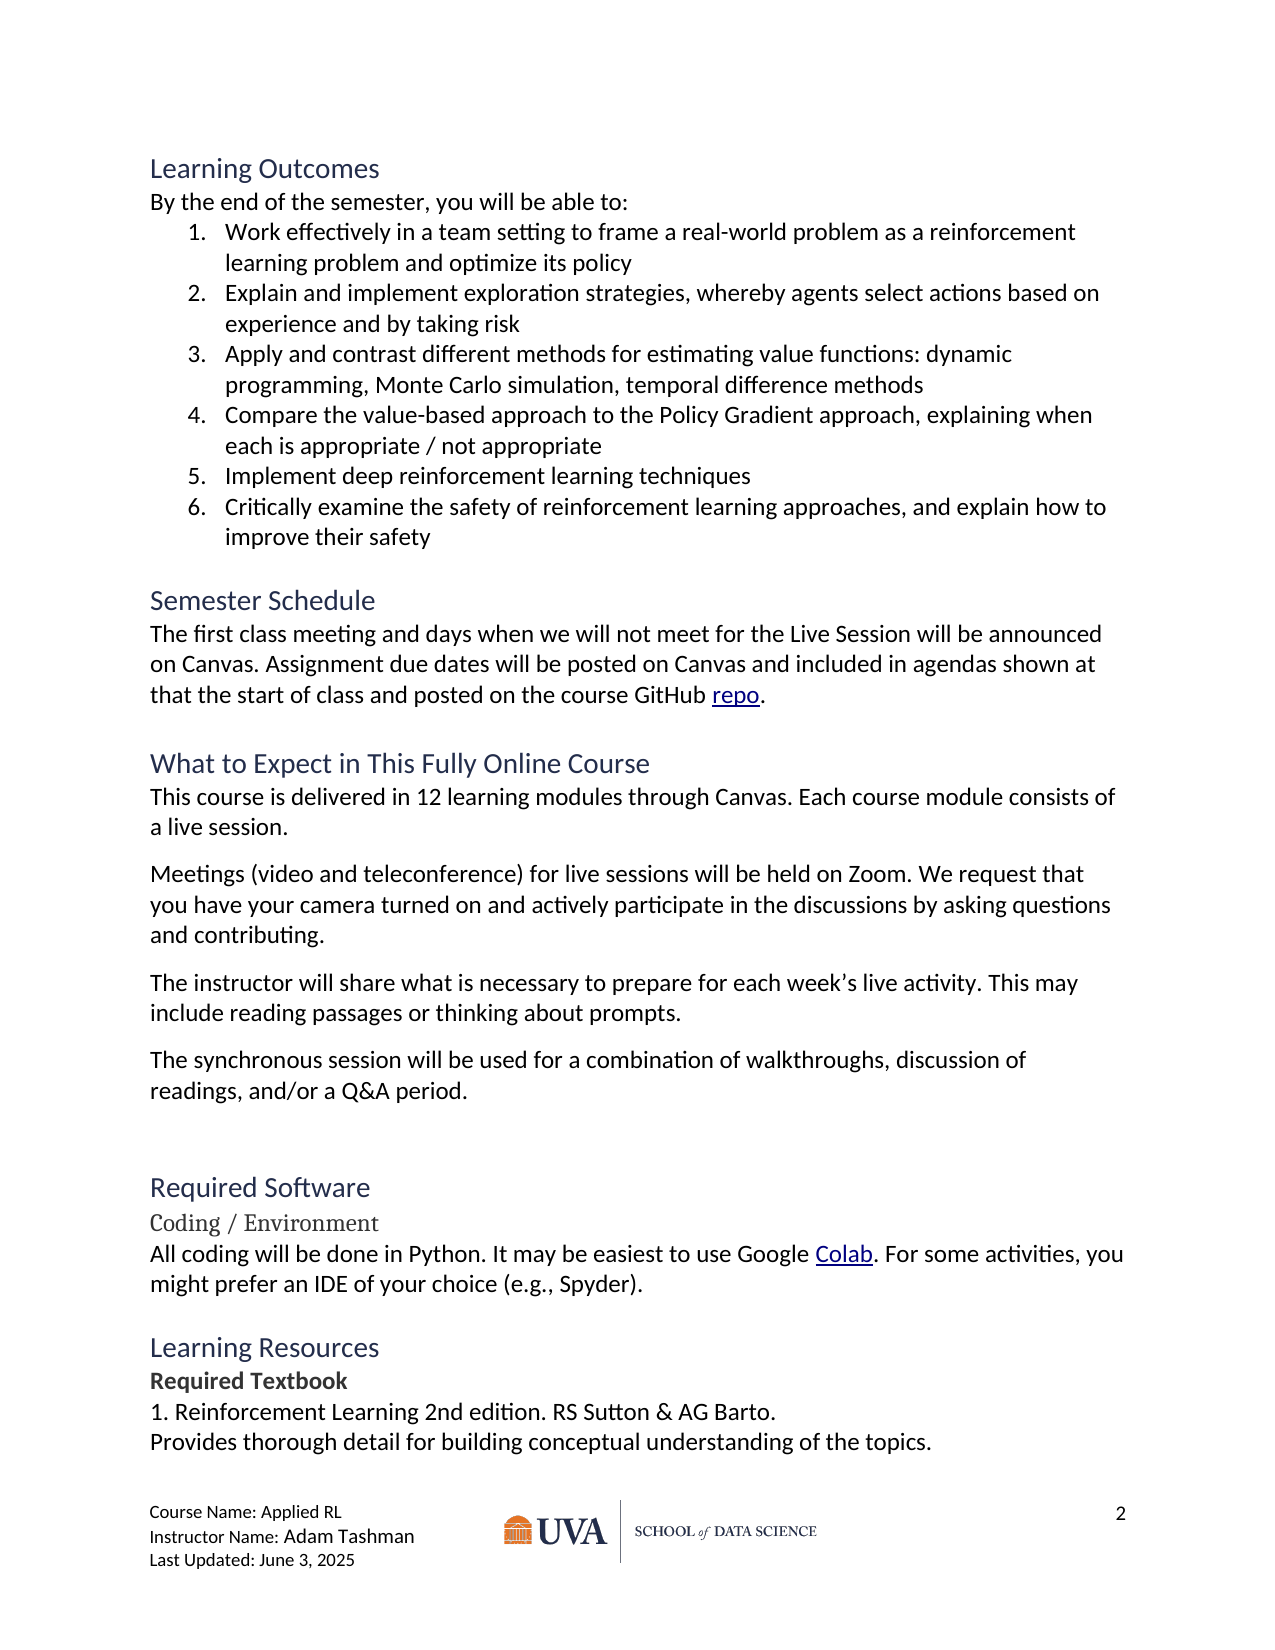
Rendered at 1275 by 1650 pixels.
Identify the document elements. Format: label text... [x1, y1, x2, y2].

text The instructor will share what is necessary to prepare for each week’s live activity. This may include reading passages or thinking about prompts. [150, 967, 1125, 1028]
subtitle Learning Outcomes [150, 150, 1125, 186]
list Implement deep reinforcement learning techniques [187, 460, 1125, 491]
list Explain and implement exploration strategies, whereby agents select actions based on experience and by taking risk [187, 277, 1125, 338]
text The first class meeting and days when we will not meet for the Live Session will be announced on Canvas. Assignment due dates will be posted on Canvas and included in agendas shown at that the start of class and posted on the course GitHub repo. [150, 618, 1125, 709]
text This course is delivered in 12 learning modules through Canvas. Each course module consists of a live session. [150, 781, 1125, 842]
list Compare the value-based approach to the Policy Gradient approach, explaining when each is appropriate / not appropriate [187, 399, 1125, 460]
subtitle Required Software [150, 1169, 1125, 1205]
list Critically examine the safety of reinforcement learning approaches, and explain how to improve their safety [187, 491, 1125, 552]
list Apply and contrast different methods for estimating value functions: dynamic programming, Monte Carlo simulation, temporal difference methods [187, 338, 1125, 399]
text What to Expect in This Fully Online Course [150, 745, 1125, 781]
text The synchronous session will be used for a combination of walkthroughs, discussion of readings, and/or a Q&A period. [150, 1044, 1125, 1106]
picture [504, 1500, 817, 1563]
subtitle Learning Resources [150, 1329, 1125, 1365]
list Work effectively in a team setting to frame a real-world problem as a reinforcement learning problem and optimize its policy [187, 216, 1125, 277]
text 1. Reinforcement Learning 2nd edition. RS Sutton & AG Barto. Provides thorough detail for building conceptual understanding of the topics. [150, 1396, 1125, 1457]
subtitle Coding / Environment [150, 1209, 1125, 1238]
subtitle Semester Schedule [150, 582, 1125, 618]
text Meetings (video and teleconference) for live sessions will be held on Zoom. We request that you have your camera turned on and actively participate in the discussions by asking questions and contributing. [150, 858, 1125, 950]
text All coding will be done in Python. It may be easiest to use Google Colab. For some activities, you might prefer an IDE of your choice (e.g., Spyder). [150, 1238, 1125, 1299]
text Required Textbook [150, 1365, 1125, 1396]
text By the end of the semester, you will be able to: [150, 186, 1125, 216]
